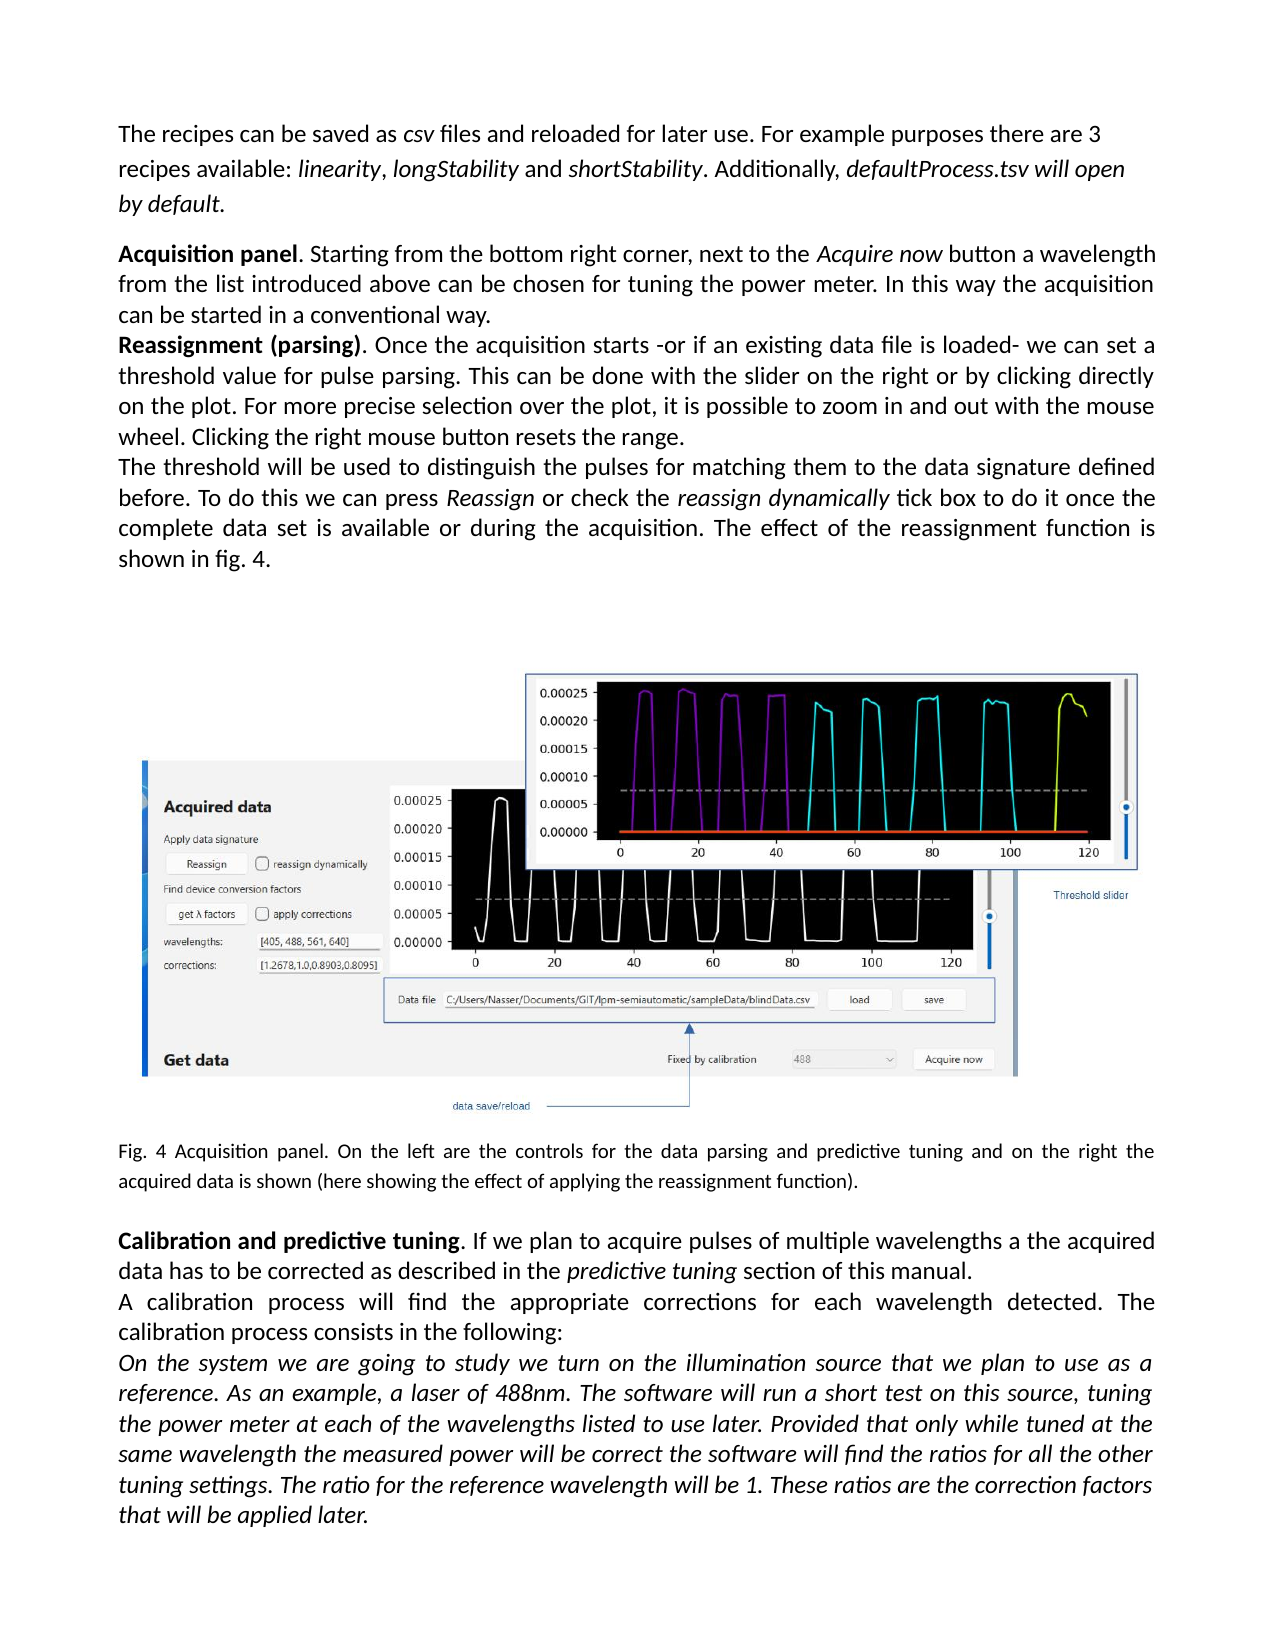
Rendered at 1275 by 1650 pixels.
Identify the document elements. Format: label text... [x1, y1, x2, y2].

text On the system we are going to study we turn on the illumination source that we plan to use as a reference. As an example, a laser of 488nm. The software will run a short test on this source, tuning the power meter at each of the wavelengths listed to use later. Provided that only while tuned at the same wavelength the measured power will be correct the software will find the ratios for all the other tuning settings. The ratio for the reference wavelength will be 1. These ratios are the correction factors that will be applied later. [118, 1347, 1157, 1530]
text The threshold will be used to distinguish the pulses for matching them to the data signature defined before. To do this we can press Reassign or check the reassign dynamically tick box to do it once the complete data set is available or during the acquisition. The effect of the reassignment function is shown in fig. 4. [118, 451, 1157, 573]
text Fig. 4 Acquisition panel. On the left are the controls for the data parsing and predictive tuning and on the right the acquired data is shown (here showing the effect of applying the reassignment function). [118, 604, 1157, 1194]
text A calibration process will find the appropriate corrections for each wavelength detected. The calibration process consists in the following: [118, 1286, 1157, 1347]
text The recipes can be saved as csv files and reloaded for later use. For example purposes there are 3 recipes available: linearity, longStability and shortStability. Additionally, defaultProcess.tsv will open by default. [118, 118, 1157, 219]
text Reassignment (parsing). Once the acquisition starts -or if an existing data file is loaded- we can set a threshold value for pulse parsing. This can be done with the slider on the right or by clicking directly on the plot. For more precise selection over the plot, it is possible to zoom in and out with the mouse wheel. Clicking the right mouse button resets the range. [118, 329, 1157, 451]
picture [124, 625, 1164, 1139]
text Calibration and predictive tuning. If we plan to acquire pulses of multiple wavelengths a the acquired data has to be corrected as described in the predictive tuning section of this manual. [118, 1225, 1157, 1286]
text Acquisition panel. Starting from the bottom right corner, next to the Acquire now button a wavelength from the list introduced above can be chosen for tuning the power meter. In this way the acquisition can be started in a conventional way. [118, 238, 1157, 329]
